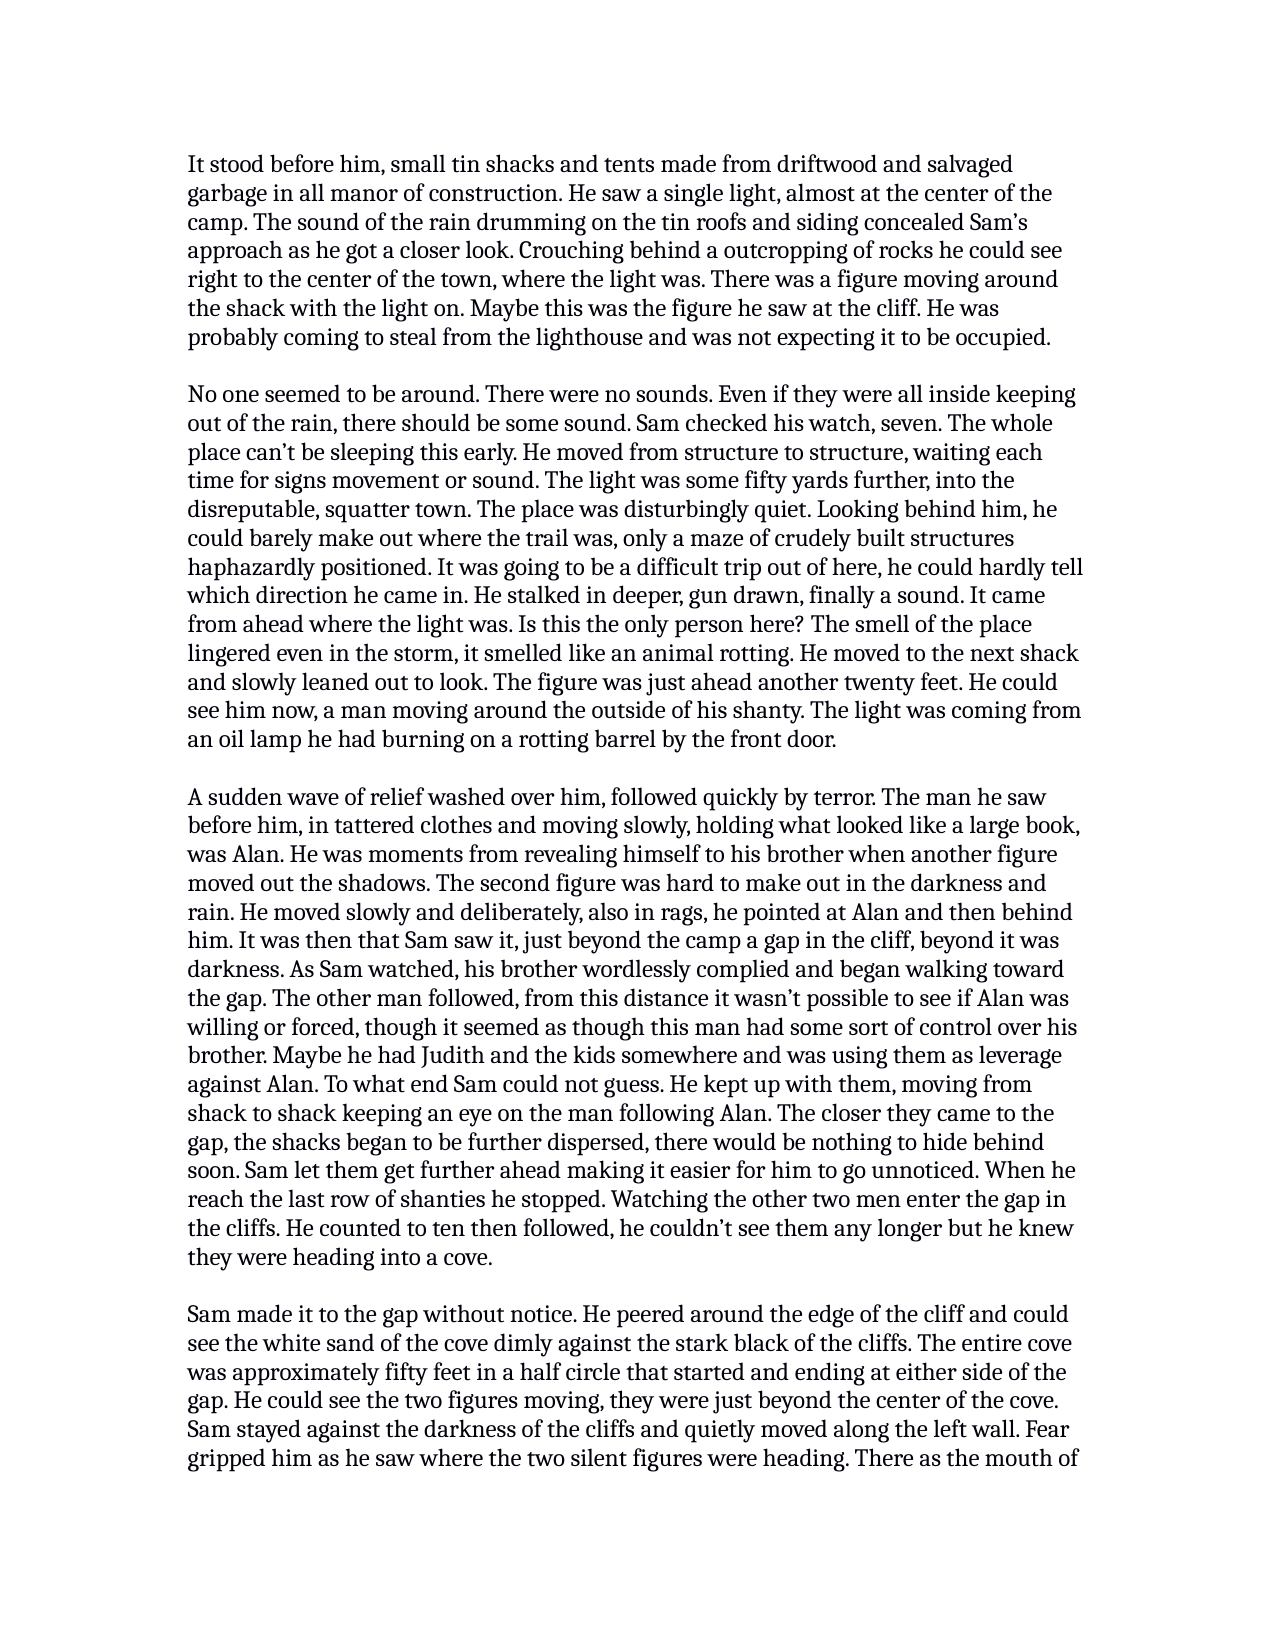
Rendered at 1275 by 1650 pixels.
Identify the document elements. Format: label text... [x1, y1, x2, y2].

text A sudden wave of relief washed over him, followed quickly by terror. The man he saw before him, in tattered clothes and moving slowly, holding what looked like a large book, was Alan. He was moments from revealing himself to his brother when another figure moved out the shadows. The second figure was hard to make out in the darkness and rain. He moved slowly and deliberately, also in rags, he pointed at Alan and then behind him. It was then that Sam saw it, just beyond the camp a gap in the cliff, beyond it was darkness. As Sam watched, his brother wordlessly complied and began walking toward the gap. The other man followed, from this distance it wasn’t possible to see if Alan was willing or forced, though it seemed as though this man had some sort of control over his brother. Maybe he had Judith and the kids somewhere and was using them as leverage against Alan. To what end Sam could not guess. He kept up with them, moving from shack to shack keeping an eye on the man following Alan. The closer they came to the gap, the shacks began to be further dispersed, there would be nothing to hide behind soon. Sam let them get further ahead making it easier for him to go unnoticed. When he reach the last row of shanties he stopped. Watching the other two men enter the gap in the cliffs. He counted to ten then followed, he couldn’t see them any longer but he knew they were heading into a cove. [187, 782, 1087, 1271]
text It stood before him, small tin shacks and tents made from driftwood and salvaged garbage in all manor of construction. He saw a single light, almost at the center of the camp. The sound of the rain drumming on the tin roofs and siding concealed Sam’s approach as he got a closer look. Crouching behind a outcropping of rocks he could see right to the center of the town, where the light was. There was a figure moving around the shack with the light on. Maybe this was the figure he saw at the cliff. He was probably coming to steal from the lighthouse and was not expecting it to be occupied. [187, 150, 1087, 351]
text No one seemed to be around. There were no sounds. Even if they were all inside keeping out of the rain, there should be some sound. Sam checked his watch, seven. The whole place can’t be sleeping this early. He moved from structure to structure, waiting each time for signs movement or sound. The light was some fifty yards further, into the disreputable, squatter town. The place was disturbingly quiet. Looking behind him, he could barely make out where the trail was, only a maze of crudely built structures haphazardly positioned. It was going to be a difficult trip out of here, he could hardly tell which direction he came in. He stalked in deeper, gun drawn, finally a sound. It came from ahead where the light was. Is this the only person here? The smell of the place lingered even in the storm, it smelled like an animal rotting. He moved to the next shack and slowly leaned out to look. The figure was just ahead another twenty feet. He could see him now, a man moving around the outside of his shanty. The light was coming from an oil lamp he had burning on a rotting barrel by the front door. [187, 380, 1087, 754]
text Sam made it to the gap without notice. He peered around the edge of the cliff and could see the white sand of the cove dimly against the stark black of the cliffs. The entire cove was approximately fifty feet in a half circle that started and ending at either side of the gap. He could see the two figures moving, they were just beyond the center of the cove. Sam stayed against the darkness of the cliffs and quietly moved along the left wall. Fear gripped him as he saw where the two silent figures were heading. There as the mouth of [187, 1300, 1087, 1472]
